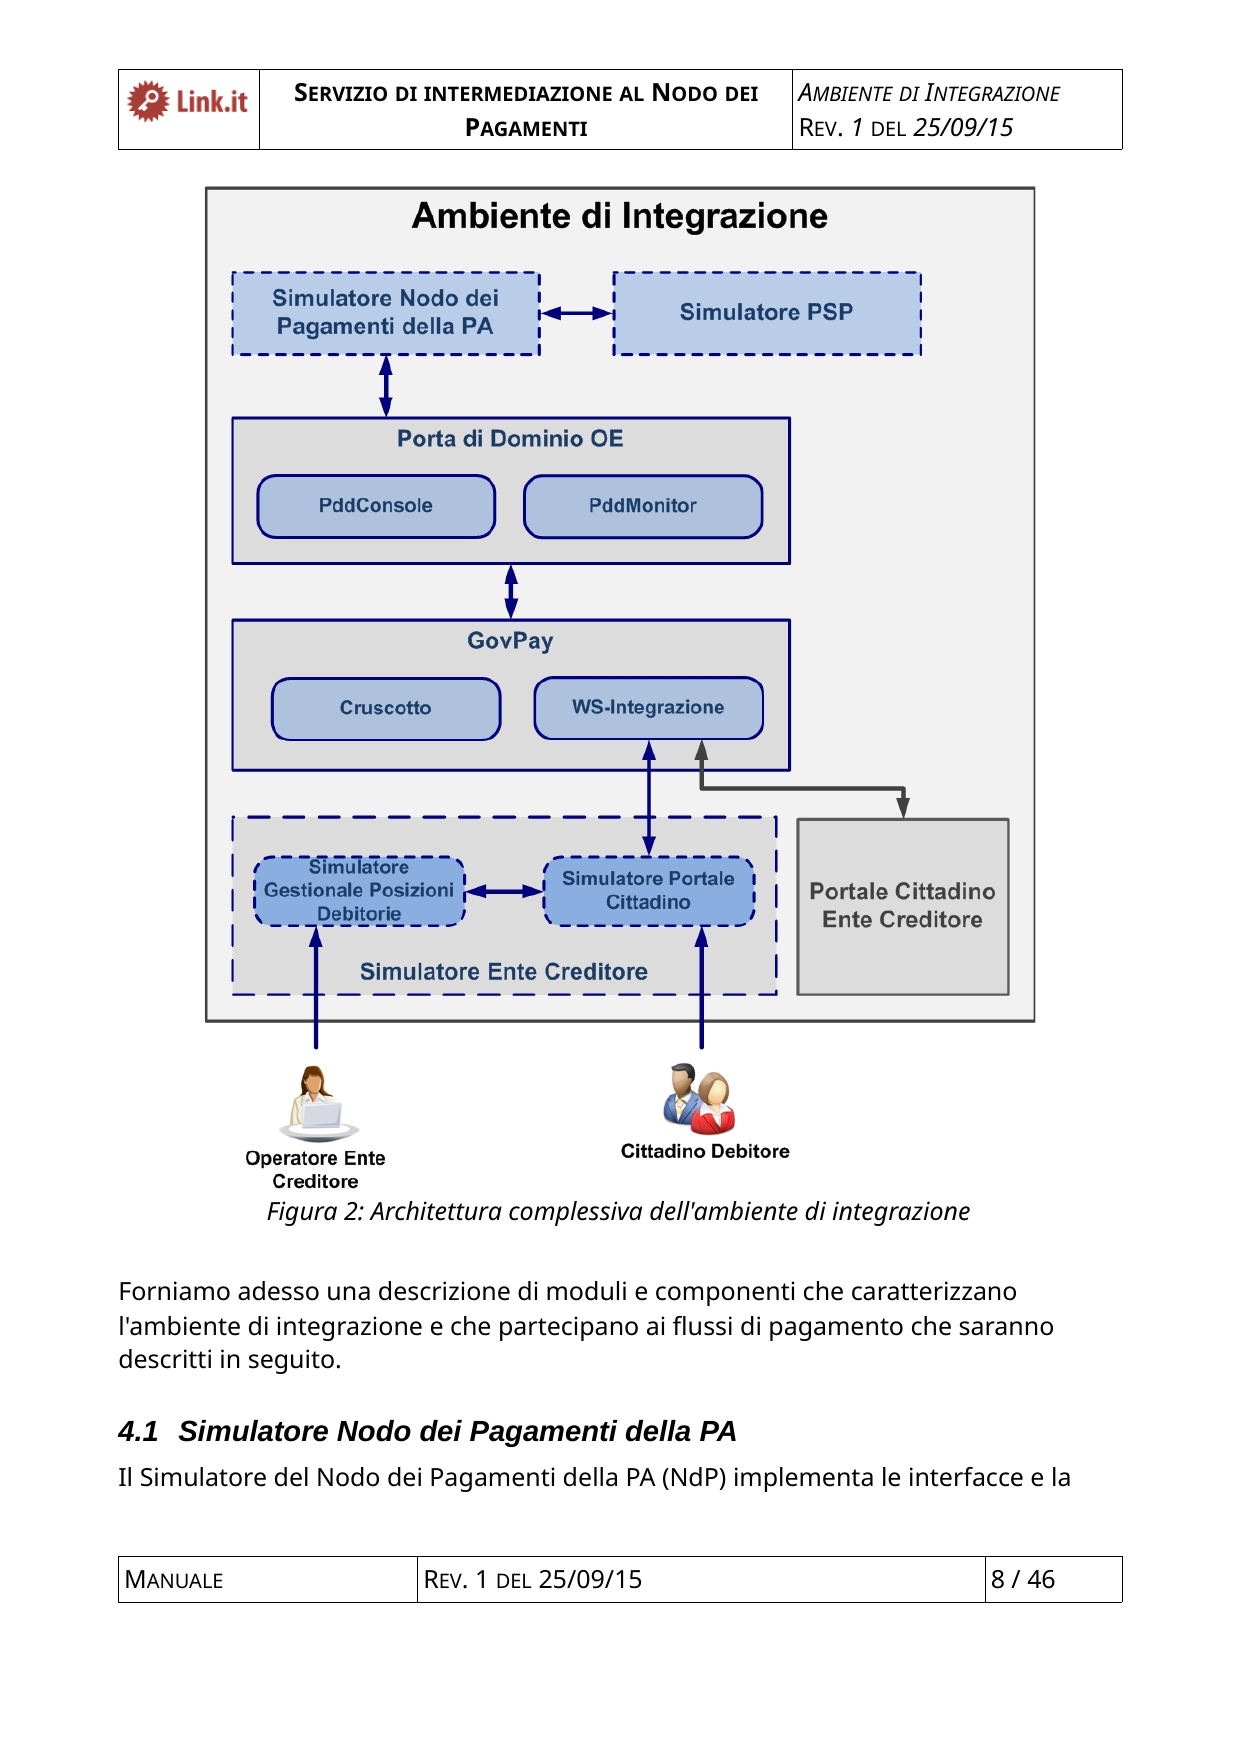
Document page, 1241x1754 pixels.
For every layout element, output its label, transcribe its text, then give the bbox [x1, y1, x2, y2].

picture [123, 75, 254, 128]
text Forniamo adesso una descrizione di moduli e componenti che caratterizzano l'ambiente di integrazione e che partecipano ai flussi di pagamento che saranno descritti in seguito. [118, 1274, 1122, 1376]
text Il Simulatore del Nodo dei Pagamenti della PA (NdP) implementa le interfacce e la [118, 1460, 1122, 1494]
picture [204, 186, 1036, 1194]
text Figura 2: Architettura complessiva dell'ambiente di integrazione [205, 1194, 1036, 1227]
subtitle Simulatore Nodo dei Pagamenti della PA [118, 1414, 1122, 1447]
